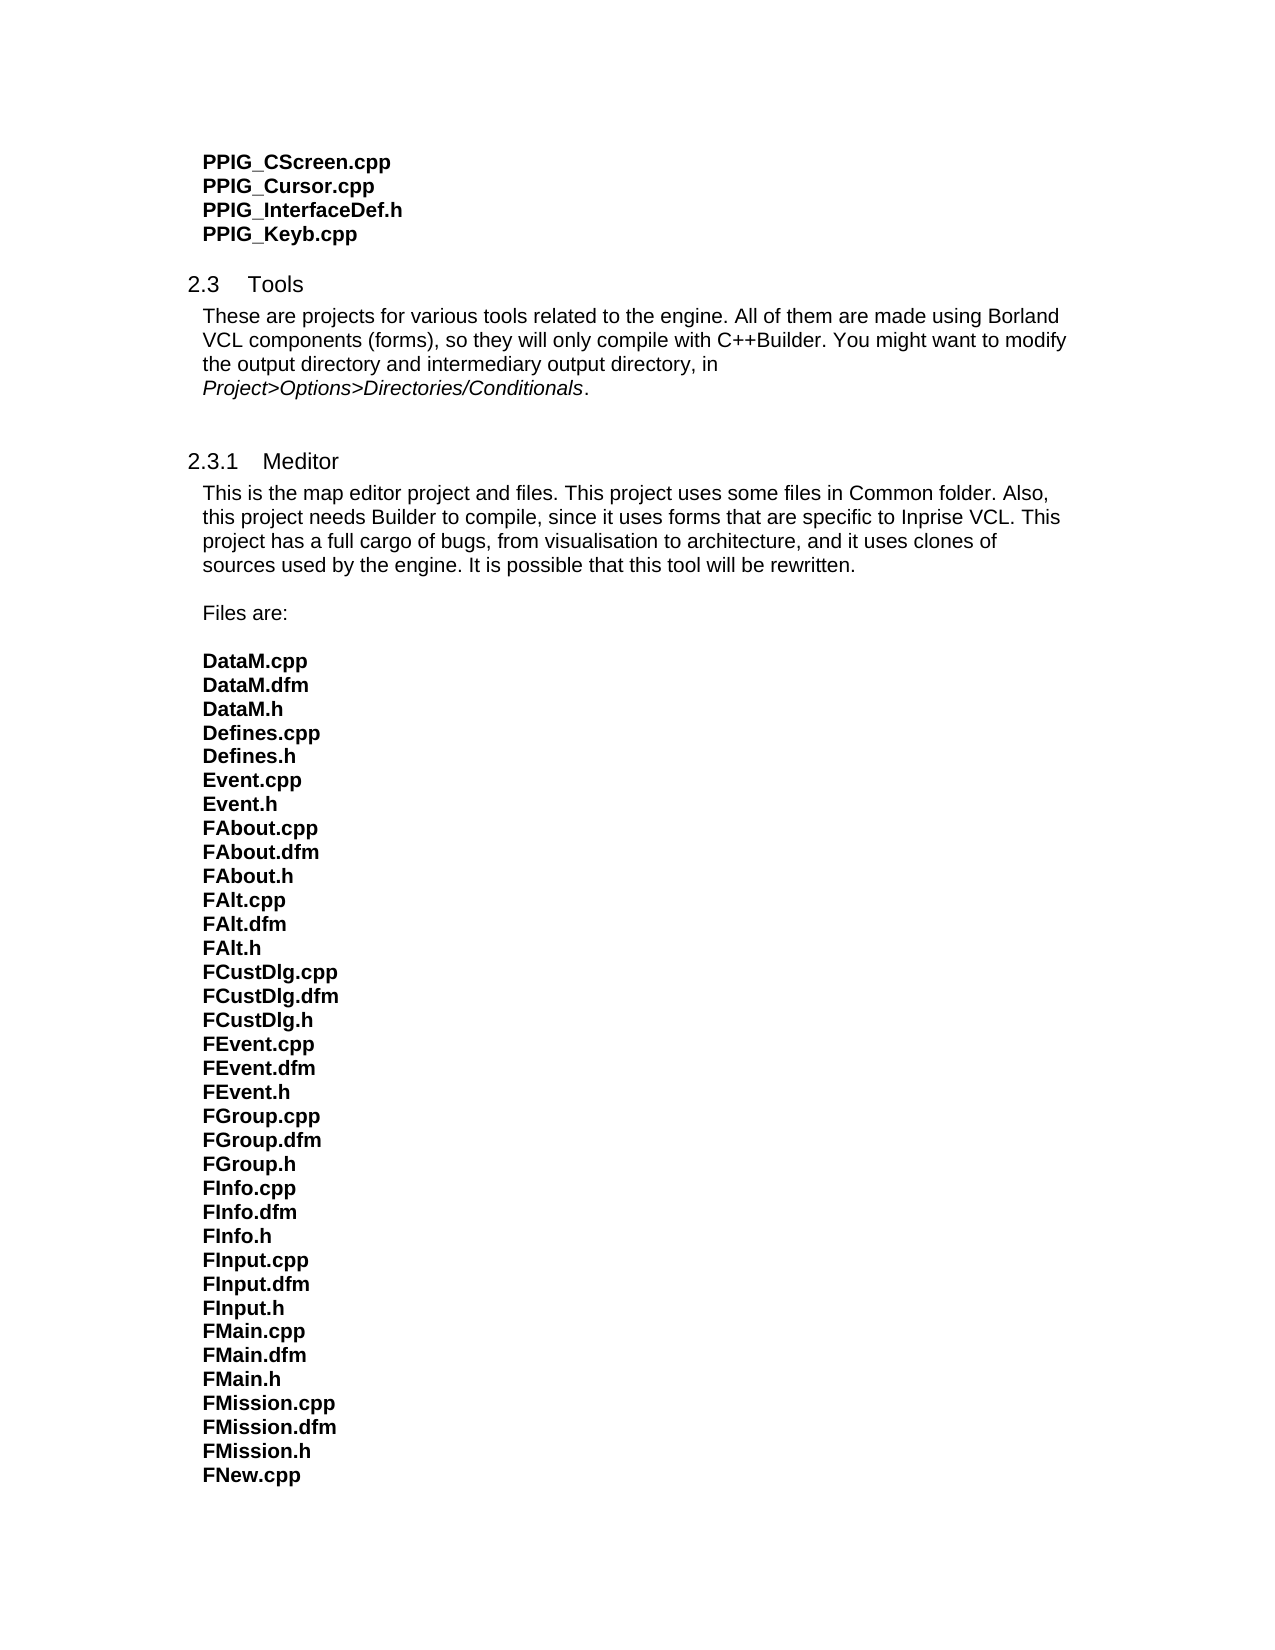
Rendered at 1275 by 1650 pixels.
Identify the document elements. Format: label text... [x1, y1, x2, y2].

text FEvent.cpp [202, 1032, 1072, 1056]
text PPIG_InterfaceDef.h [202, 198, 1072, 222]
text FInput.dfm [202, 1271, 1072, 1295]
text FEvent.dfm [202, 1056, 1072, 1080]
text Defines.h [202, 744, 1072, 768]
text PPIG_Keyb.cpp [202, 222, 1072, 246]
text DataM.h [202, 696, 1072, 720]
text FGroup.dfm [202, 1128, 1072, 1152]
text FNew.cpp [202, 1463, 1072, 1487]
text These are projects for various tools related to the engine. All of them are made using Borland VCL components (forms), so they will only compile with C++Builder. You might want to modify the output directory and intermediary output directory, in Project>Options>Directories/Conditionals. [202, 303, 1072, 399]
text FInfo.dfm [202, 1199, 1072, 1223]
text FAlt.dfm [202, 912, 1072, 936]
subtitle Meditor [187, 448, 1087, 474]
text FInfo.cpp [202, 1176, 1072, 1199]
text FCustDlg.dfm [202, 984, 1072, 1008]
text FAlt.cpp [202, 888, 1072, 912]
text PPIG_Cursor.cpp [202, 174, 1072, 198]
text FInput.cpp [202, 1247, 1072, 1271]
text FCustDlg.h [202, 1008, 1072, 1032]
text FMain.h [202, 1367, 1072, 1391]
text Files are: [202, 601, 1072, 624]
text FInfo.h [202, 1223, 1072, 1247]
text Event.cpp [202, 768, 1072, 792]
text PPIG_CScreen.cpp [202, 150, 1072, 174]
text DataM.dfm [202, 672, 1072, 696]
text FAbout.h [202, 864, 1072, 888]
text FAbout.cpp [202, 816, 1072, 840]
text FMain.cpp [202, 1319, 1072, 1343]
text FGroup.cpp [202, 1104, 1072, 1128]
text FInput.h [202, 1295, 1072, 1319]
text This is the map editor project and files. This project uses some files in Common folder. Also, this project needs Builder to compile, since it uses forms that are specific to Inprise VCL. This project has a full cargo of bugs, from visualisation to architecture, and it uses clones of sources used by the engine. It is possible that this tool will be rewritten. [202, 481, 1072, 577]
text FGroup.h [202, 1152, 1072, 1176]
text FMission.h [202, 1439, 1072, 1463]
text FMission.cpp [202, 1391, 1072, 1415]
text Event.h [202, 792, 1072, 816]
text FAbout.dfm [202, 840, 1072, 864]
text Defines.cpp [202, 720, 1072, 744]
text FMission.dfm [202, 1415, 1072, 1439]
text FCustDlg.cpp [202, 960, 1072, 984]
text FMain.dfm [202, 1343, 1072, 1367]
subtitle Tools [187, 271, 1087, 297]
text DataM.cpp [202, 648, 1072, 672]
text FEvent.h [202, 1080, 1072, 1104]
text FAlt.h [202, 936, 1072, 960]
